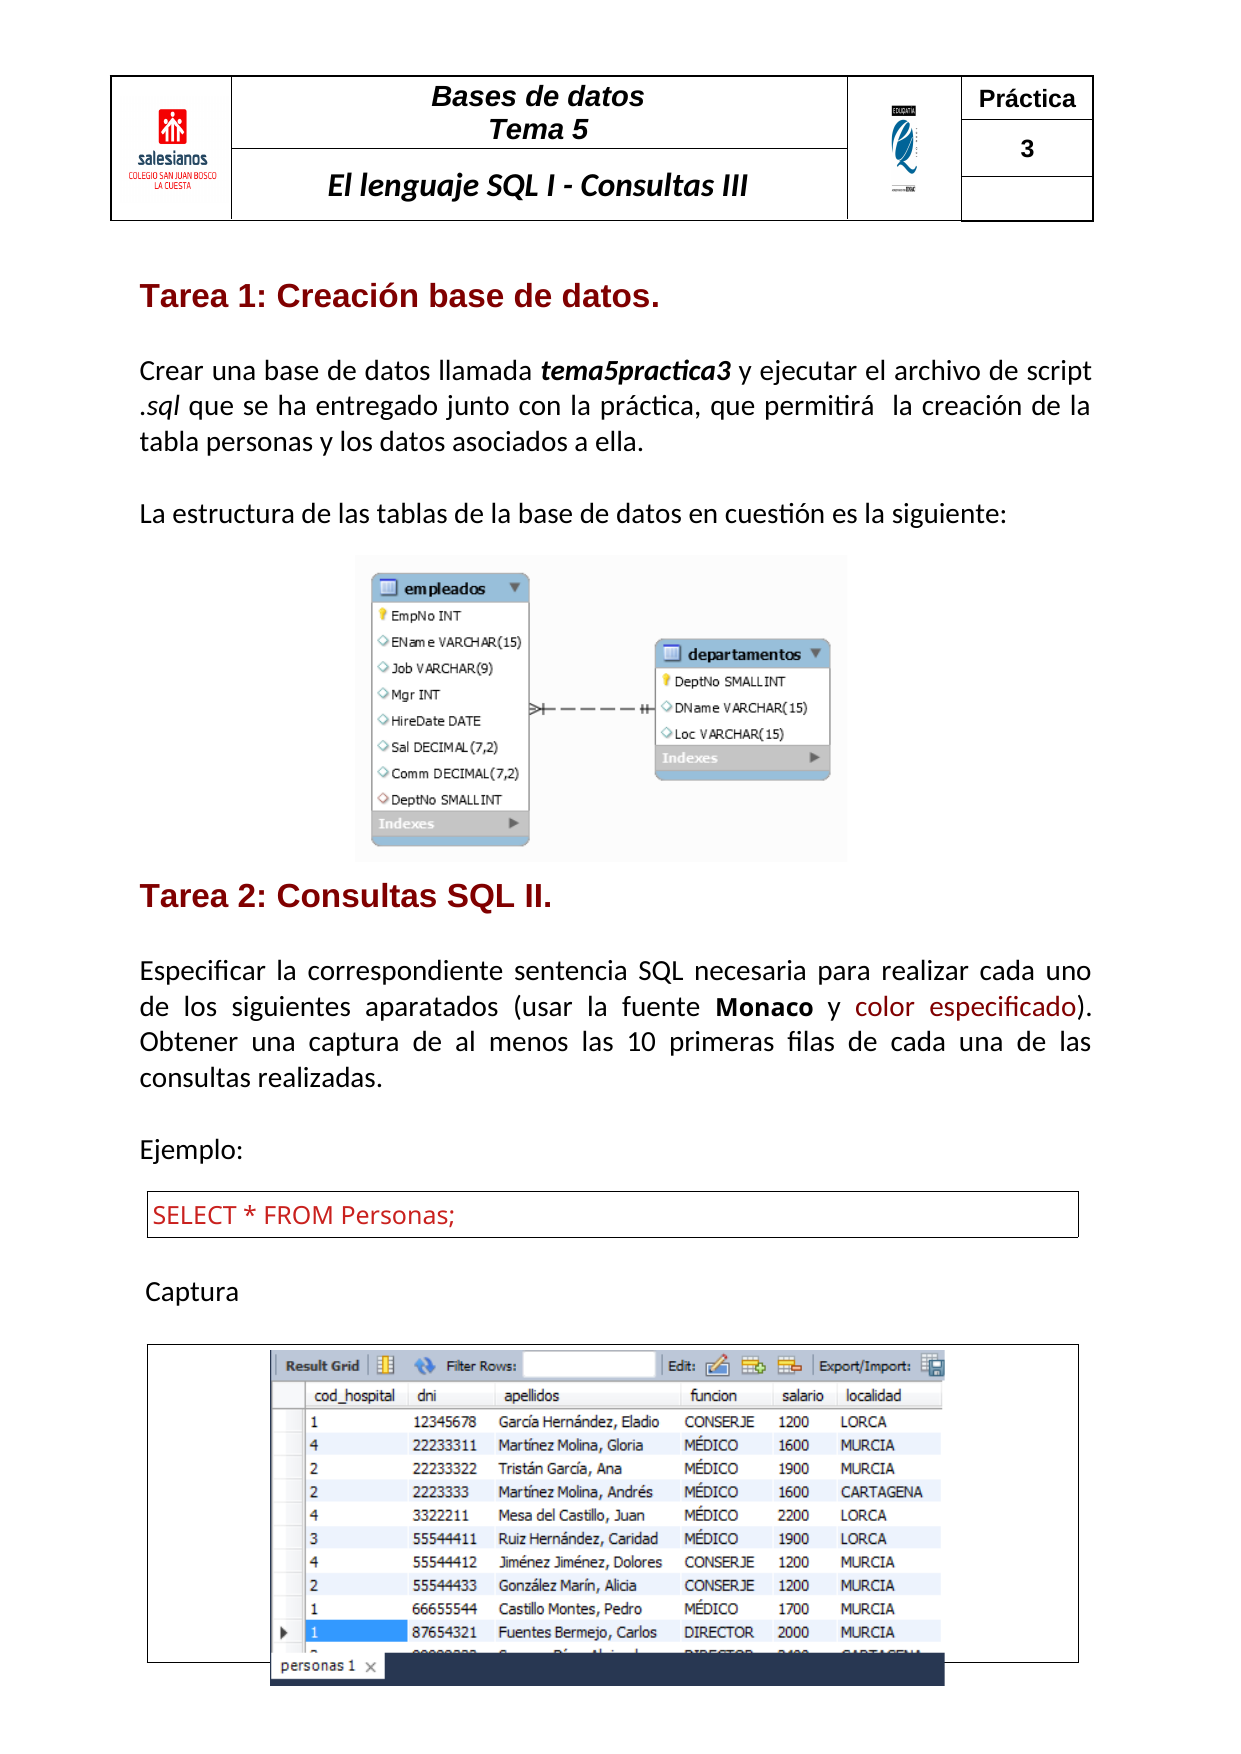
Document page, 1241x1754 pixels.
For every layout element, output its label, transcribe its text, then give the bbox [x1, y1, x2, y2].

picture [270, 1350, 945, 1686]
picture [355, 555, 848, 862]
text Captura [145, 1273, 1093, 1308]
subtitle Tarea 2: Consultas SQL II. [139, 876, 1093, 915]
table_header SELECT * FROM Personas; [148, 1192, 1078, 1237]
picture [119, 96, 229, 203]
table_header [148, 1345, 1078, 1662]
subtitle Tarea 1: Creación base de datos. [139, 276, 1093, 314]
subtitle Ejemplo: [139, 1131, 1093, 1167]
picture [891, 105, 918, 192]
subtitle La estructura de las tablas de la base de datos en cuestión es la siguiente: [139, 495, 1093, 531]
subtitle Crear una base de datos llamada tema5practica3 y ejecutar el archivo de script .sql que se ha entregado junto con la práctica, que permitirá la creación de la tabla personas y los datos asociados a ella. [139, 352, 1093, 458]
subtitle Especificar la correspondiente sentencia SQL necesaria para realizar cada uno de los siguientes aparatados (usar la fuente Monaco y color especificado). Obtener una captura de al menos las 10 primeras filas de cada una de las consultas realizadas. [139, 952, 1093, 1094]
